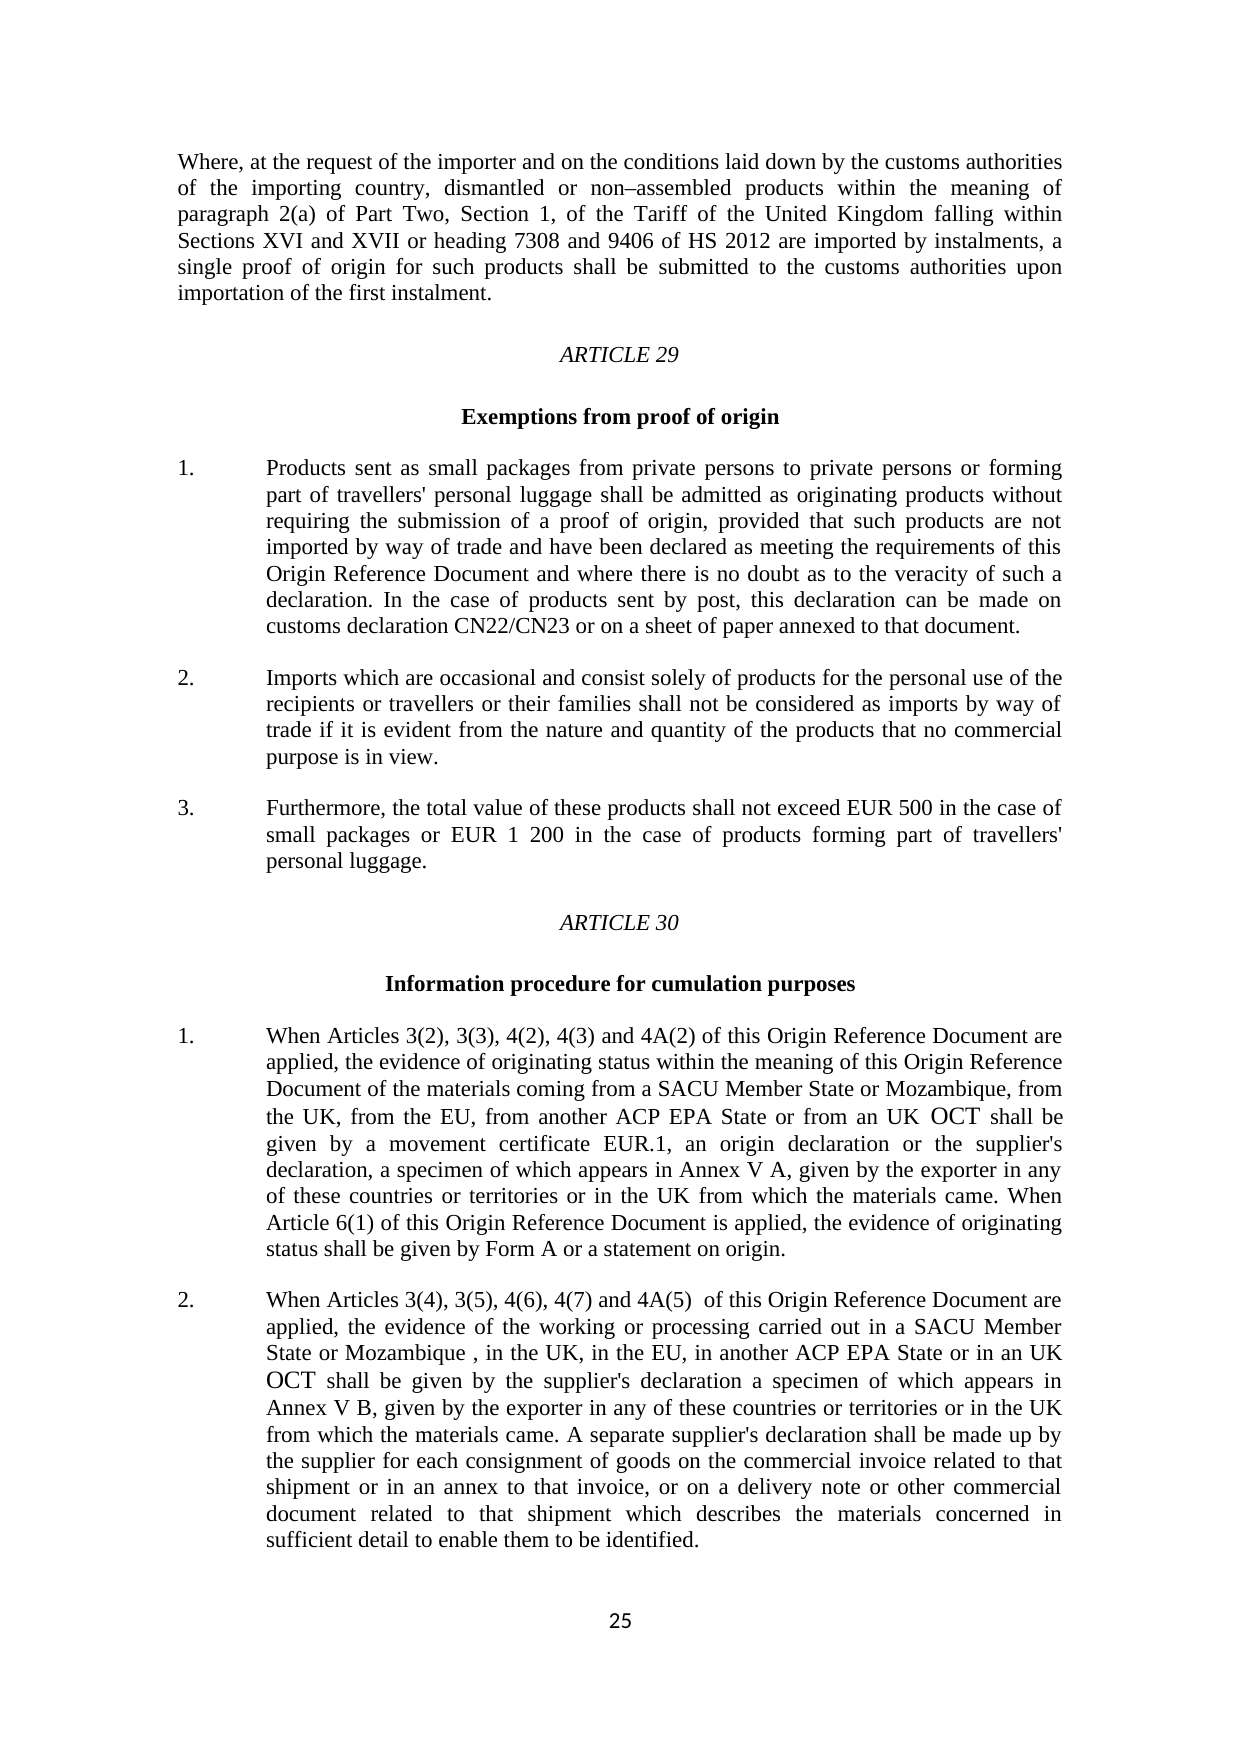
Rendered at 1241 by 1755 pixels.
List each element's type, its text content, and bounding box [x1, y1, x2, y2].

text 2. Imports which are occasional and consist solely of products for the personal use of the recipients or travellers or their families shall not be considered as imports by way of trade if it is evident from the nature and quantity of the products that no commercial purpose is in view. [177, 664, 1063, 769]
text Exemptions from proof of origin [177, 403, 1063, 429]
text Where, at the request of the importer and on the conditions laid down by the customs authorities of the importing country, dismantled or non–assembled products within the meaning of paragraph 2(a) of Part Two, Section 1, of the Tariff of the United Kingdom falling within Sections XVI and XVII or heading 7308 and 9406 of HS 2012 are imported by instalments, a single proof of origin for such products shall be submitted to the customs authorities upon importation of the first instalment. [177, 148, 1063, 306]
text ARTICLE 29 [177, 341, 1063, 368]
text 3. Furthermore, the total value of these products shall not exceed EUR 500 in the case of small packages or EUR 1 200 in the case of products forming part of travellers' personal luggage. [177, 794, 1063, 873]
text Information procedure for cumulation purposes [177, 971, 1063, 997]
text ARTICLE 30 [177, 909, 1063, 935]
text 2. When Articles 3(4), 3(5), 4(6), 4(7) and 4A(5) of this Origin Reference Document are applied, the evidence of the working or processing carried out in a SACU Member State or Mozambique , in the UK, in the EU, in another ACP EPA State or in an UK OCT shall be given by the supplier's declaration a specimen of which appears in Annex V B, given by the exporter in any of these countries or territories or in the UK from which the materials came. A separate supplier's declaration shall be made up by the supplier for each consignment of goods on the commercial invoice related to that shipment or in an annex to that invoice, or on a delivery note or other commercial document related to that shipment which describes the materials concerned in sufficient detail to enable them to be identified. [177, 1286, 1063, 1552]
text 1. Products sent as small packages from private persons to private persons or forming part of travellers' personal luggage shall be admitted as originating products without requiring the submission of a proof of origin, provided that such products are not imported by way of trade and have been declared as meeting the requirements of this Origin Reference Document and where there is no doubt as to the veracity of such a declaration. In the case of products sent by post, this declaration can be made on customs declaration CN22/CN23 or on a sheet of paper annexed to that document. [177, 454, 1063, 639]
text 1. When Articles 3(2), 3(3), 4(2), 4(3) and 4A(2) of this Origin Reference Document are applied, the evidence of originating status within the meaning of this Origin Reference Document of the materials coming from a SACU Member State or Mozambique, from the UK, from the EU, from another ACP EPA State or from an UK OCT shall be given by a movement certificate EUR.1, an origin declaration or the supplier's declaration, a specimen of which appears in Annex V A, given by the exporter in any of these countries or territories or in the UK from which the materials came. When Article 6(1) of this Origin Reference Document is applied, the evidence of originating status shall be given by Form A or a statement on origin. [177, 1022, 1063, 1261]
